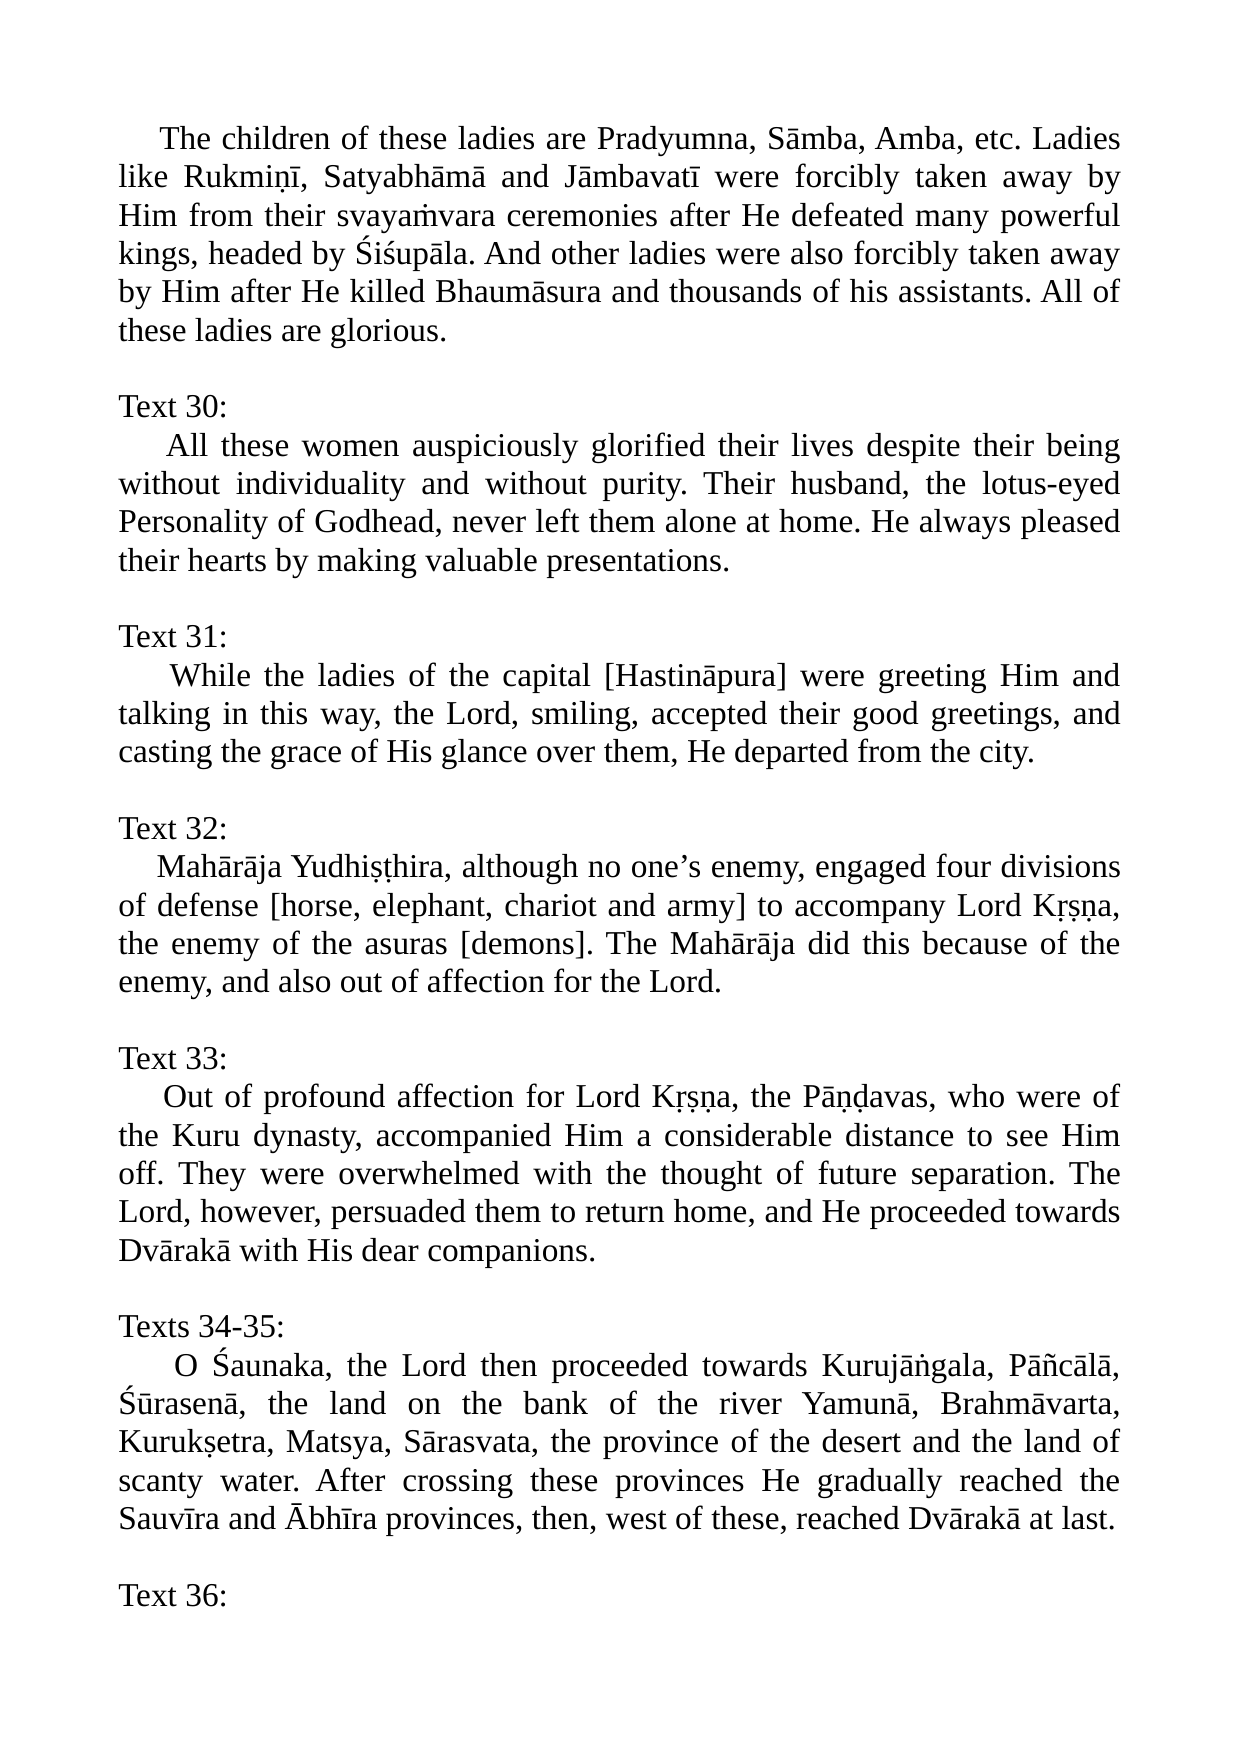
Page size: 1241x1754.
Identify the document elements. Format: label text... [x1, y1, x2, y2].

text O Śaunaka, the Lord then proceeded towards Kurujāṅgala, Pāñcālā, Śūrasenā, the land on the bank of the river Yamunā, Brahmāvarta, Kurukṣetra, Matsya, Sārasvata, the province of the desert and the land of scanty water. After crossing these provinces He gradually reached the Sauvīra and Ābhīra provinces, then, west of these, reached Dvārakā at last. [118, 1345, 1122, 1536]
text While the ladies of the capital [Hastināpura] were greeting Him and talking in this way, the Lord, smiling, accepted their good greetings, and casting the grace of His glance over them, He departed from the city. [118, 655, 1122, 770]
text Text 36: [118, 1575, 1122, 1613]
text All these women auspiciously glorified their lives despite their being without individuality and without purity. Their husband, the lotus-eyed Personality of Godhead, never left them alone at home. He always pleased their hearts by making valuable presentations. [118, 425, 1122, 578]
text Texts 34-35: [118, 1306, 1122, 1345]
text Text 31: [118, 616, 1122, 655]
text The children of these ladies are Pradyumna, Sāmba, Amba, etc. Ladies like Rukmiṇī, Satyabhāmā and Jāmbavatī were forcibly taken away by Him from their svayaṁvara ceremonies after He defeated many powerful kings, headed by Śiśupāla. And other ladies were also forcibly taken away by Him after He killed Bhaumāsura and thousands of his assistants. All of these ladies are glorious. [118, 118, 1122, 348]
text Mahārāja Yudhiṣṭhira, although no one’s enemy, engaged four divisions of defense [horse, elephant, chariot and army] to accompany Lord Kṛṣṇa, the enemy of the asuras [demons]. The Mahārāja did this because of the enemy, and also out of affection for the Lord. [118, 846, 1122, 1000]
text Text 30: [118, 386, 1122, 425]
text Out of profound affection for Lord Kṛṣṇa, the Pāṇḍavas, who were of the Kuru dynasty, accompanied Him a considerable distance to see Him off. They were overwhelmed with the thought of future separation. The Lord, however, persuaded them to return home, and He proceeded towards Dvārakā with His dear companions. [118, 1076, 1122, 1268]
text Text 32: [118, 808, 1122, 846]
text Text 33: [118, 1038, 1122, 1076]
